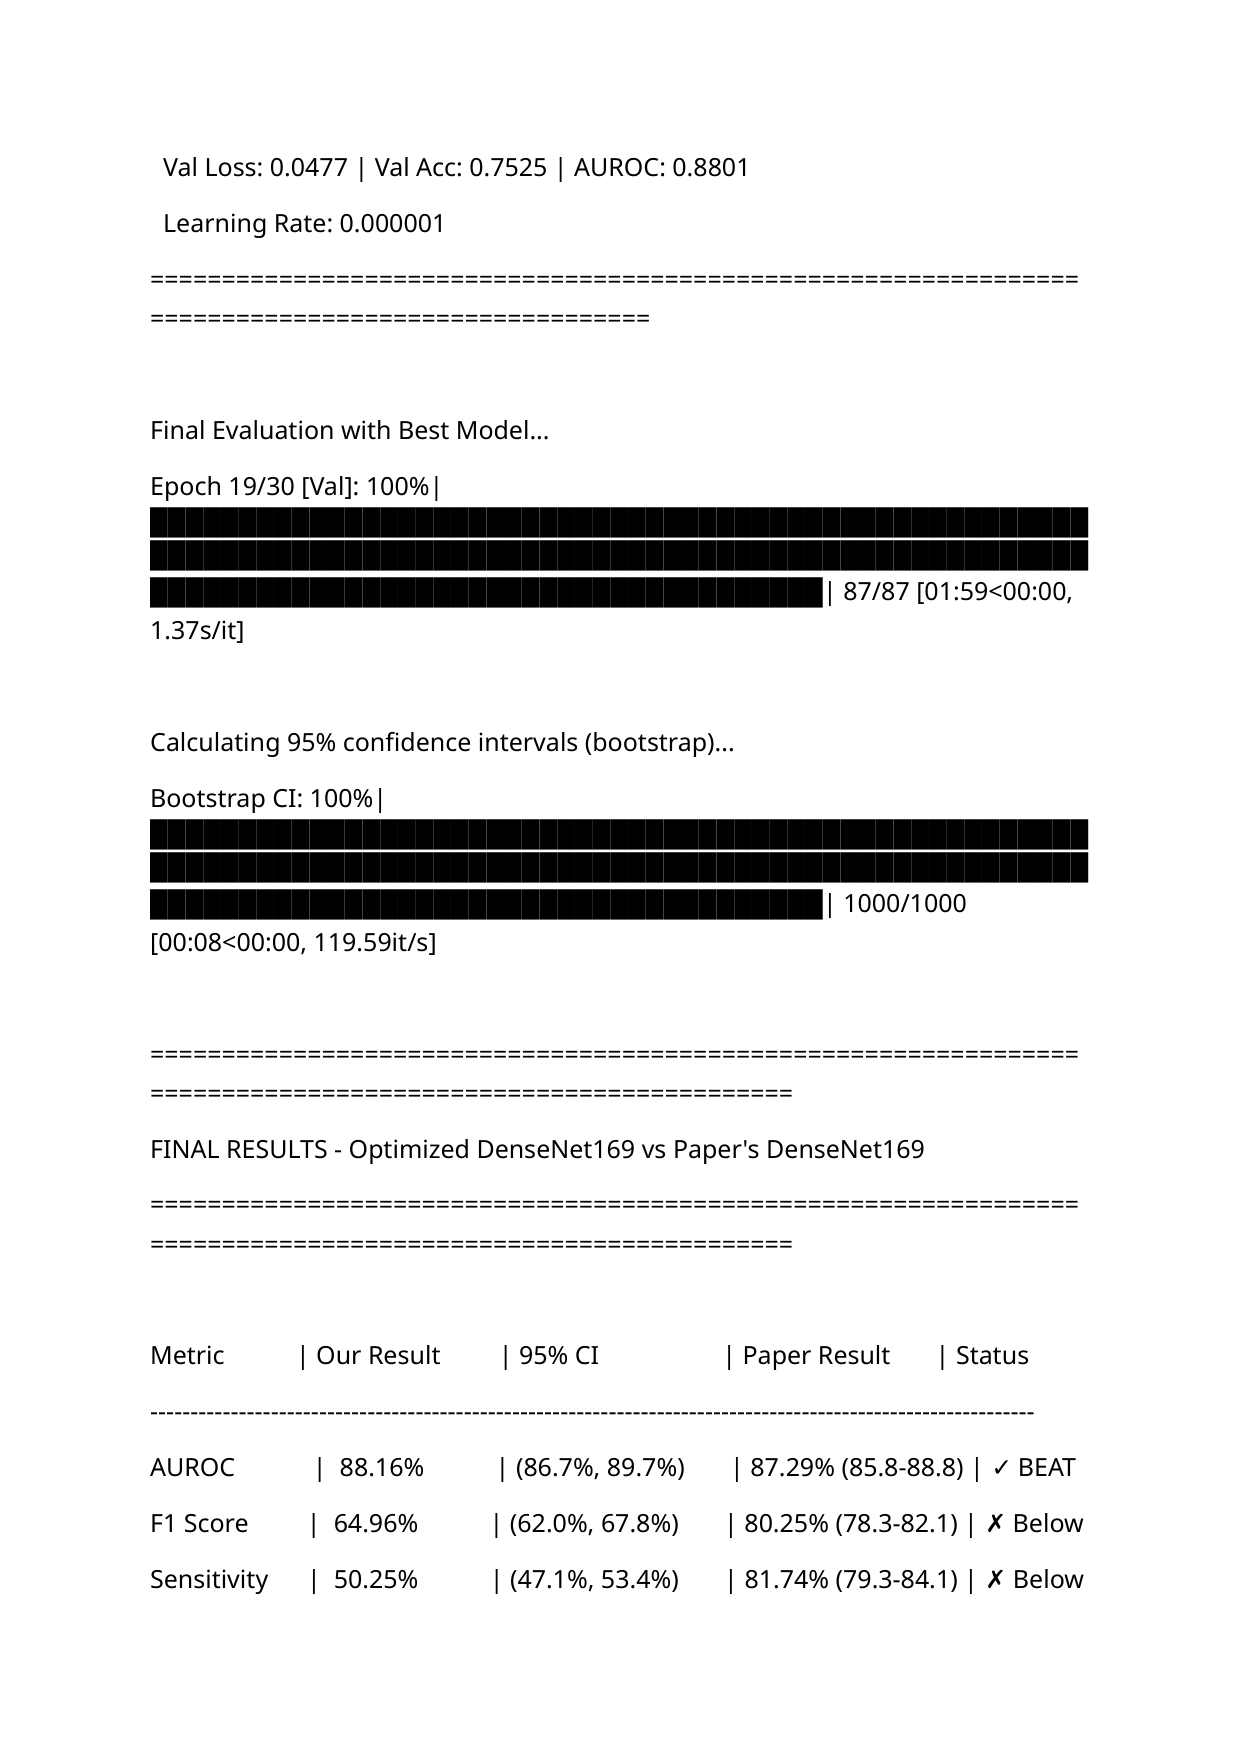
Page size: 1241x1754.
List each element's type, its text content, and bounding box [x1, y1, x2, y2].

text F1 Score | 64.96% | (62.0%, 67.8%) | 80.25% (78.3-82.1) | ✗ Below [150, 1505, 1090, 1539]
text Val Loss: 0.0477 | Val Acc: 0.7525 | AUROC: 0.8801 [150, 150, 1090, 184]
text ============================================================================================================== [150, 1036, 1090, 1109]
text ============================================================================================================== [150, 1187, 1090, 1260]
text Sensitivity | 50.25% | (47.1%, 53.4%) | 81.74% (79.3-84.1) | ✗ Below [150, 1561, 1090, 1595]
text Final Evaluation with Best Model... [150, 412, 1090, 447]
text ==================================================================================================== [150, 262, 1090, 335]
text Epoch 19/30 [Val]: 100%|████████████████████████████████████████████████████████████████████████████████████████████████████████████████████████████████████████████████| 87/87 [01:59<00:00, 1.37s/it] [150, 468, 1090, 647]
text Calculating 95% confidence intervals (bootstrap)... [150, 724, 1090, 758]
text Bootstrap CI: 100%|████████████████████████████████████████████████████████████████████████████████████████████████████████████████████████████████████████████████| 1000/1000 [00:08<00:00, 119.59it/s] [150, 780, 1090, 959]
text Learning Rate: 0.000001 [150, 206, 1090, 240]
text -------------------------------------------------------------------------------------------------------------- [150, 1394, 1090, 1428]
text FINAL RESULTS - Optimized DenseNet169 vs Paper's DenseNet169 [150, 1131, 1090, 1165]
text AUROC | 88.16% | (86.7%, 89.7%) | 87.29% (85.8-88.8) | ✓ BEAT [150, 1449, 1090, 1484]
text Metric | Our Result | 95% CI | Paper Result | Status [150, 1338, 1090, 1372]
